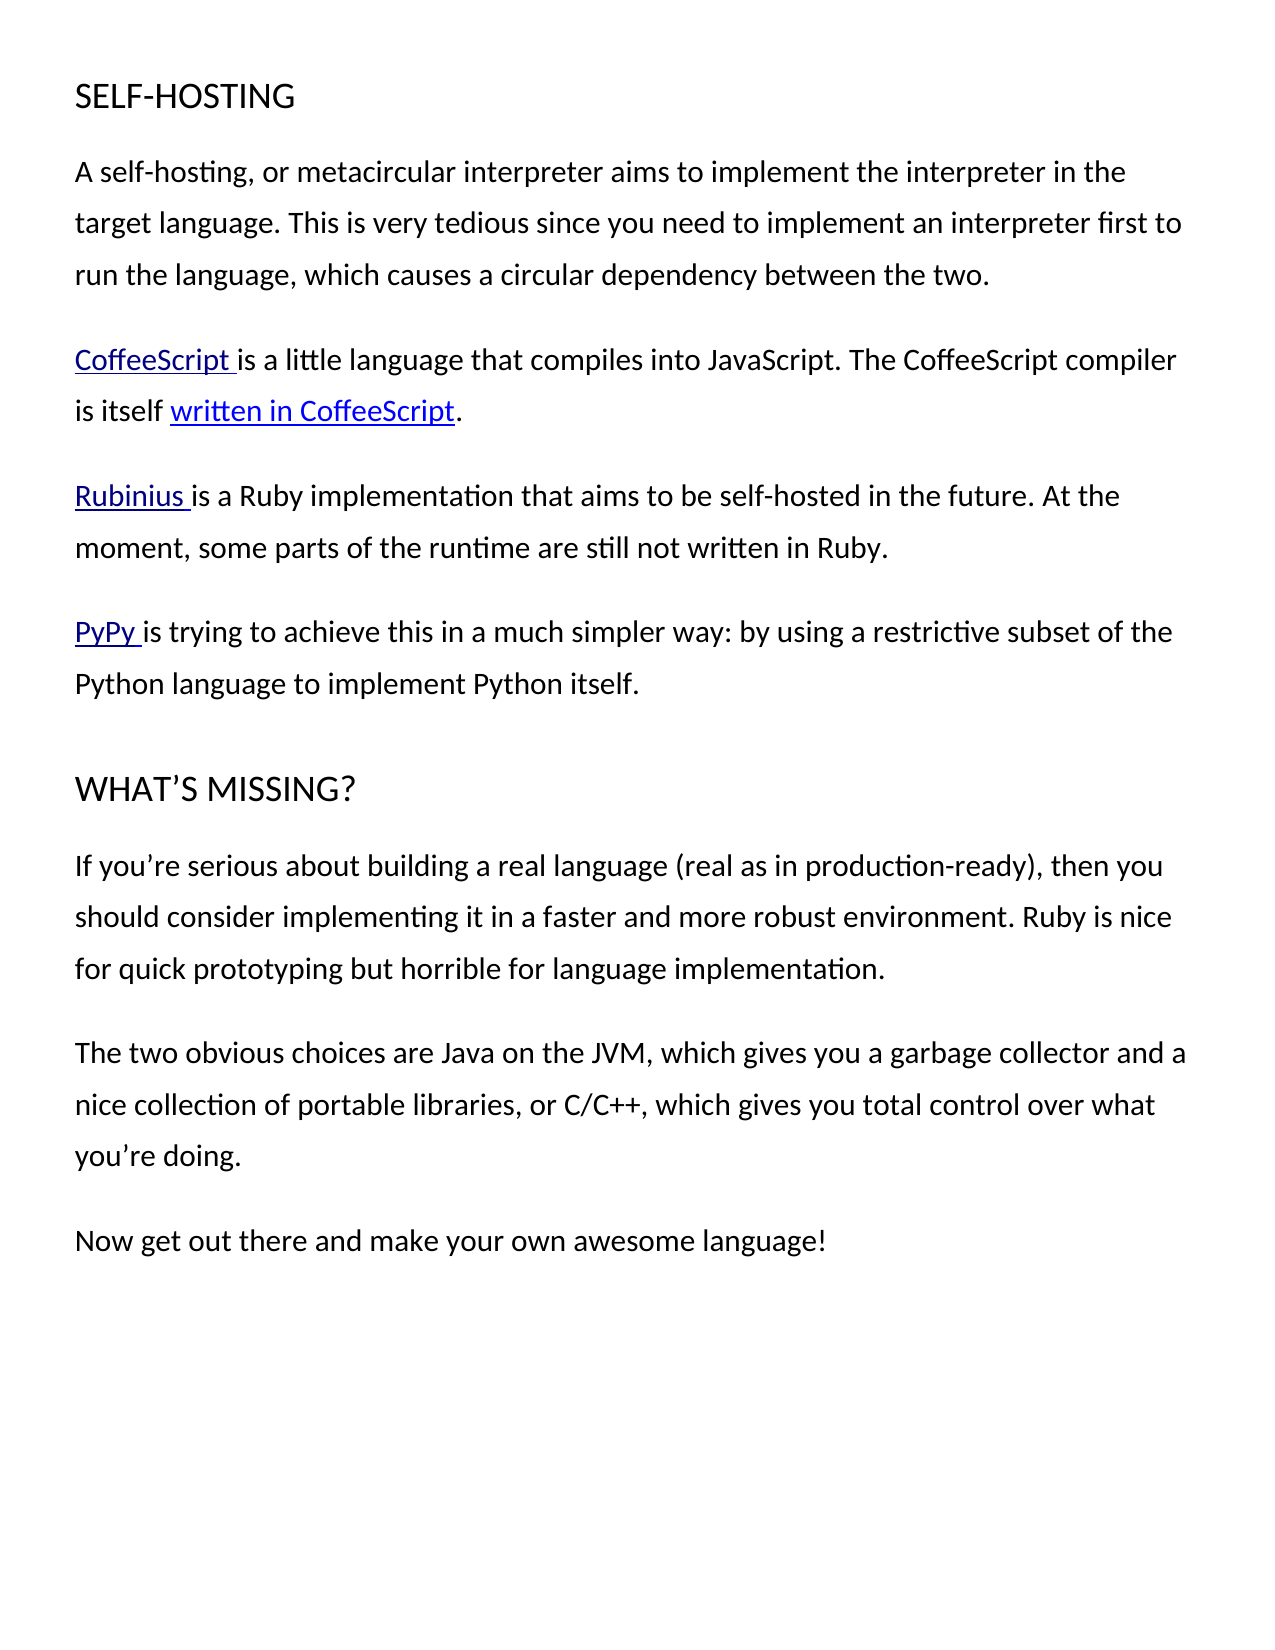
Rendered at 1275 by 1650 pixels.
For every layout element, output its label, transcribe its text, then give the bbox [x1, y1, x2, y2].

text The two obvious choices are Java on the JVM, which gives you a garbage collector and a nice collection of portable libraries, or C/C++, which gives you total control over what you’re doing. [74, 1034, 1195, 1175]
subtitle SELF-HOSTING [74, 72, 1217, 117]
text Rubinius is a Ruby implementation that aims to be self-hosted in the future. At the moment, some parts of the runtime are still not written in Ruby. [74, 476, 1195, 566]
text Now get out there and make your own awesome language! [74, 1221, 1195, 1259]
text WHAT’S MISSING? [74, 765, 1217, 811]
text If you’re serious about building a real language (real as in production-ready), then you should consider implementing it in a faster and more robust environment. Ruby is nice for quick prototyping but horrible for language implementation. [74, 846, 1195, 987]
text A self-hosting, or metacircular interpreter aims to implement the interpreter in the target language. This is very tedious since you need to implement an interpreter first to run the language, which causes a circular dependency between the two. [74, 152, 1195, 293]
text CoffeeScript is a little language that compiles into JavaScript. The CoffeeScript compiler is itself written in CoffeeScript. [74, 340, 1195, 429]
text PyPy is trying to achieve this in a much simpler way: by using a restrictive subset of the Python language to implement Python itself. [74, 613, 1195, 702]
